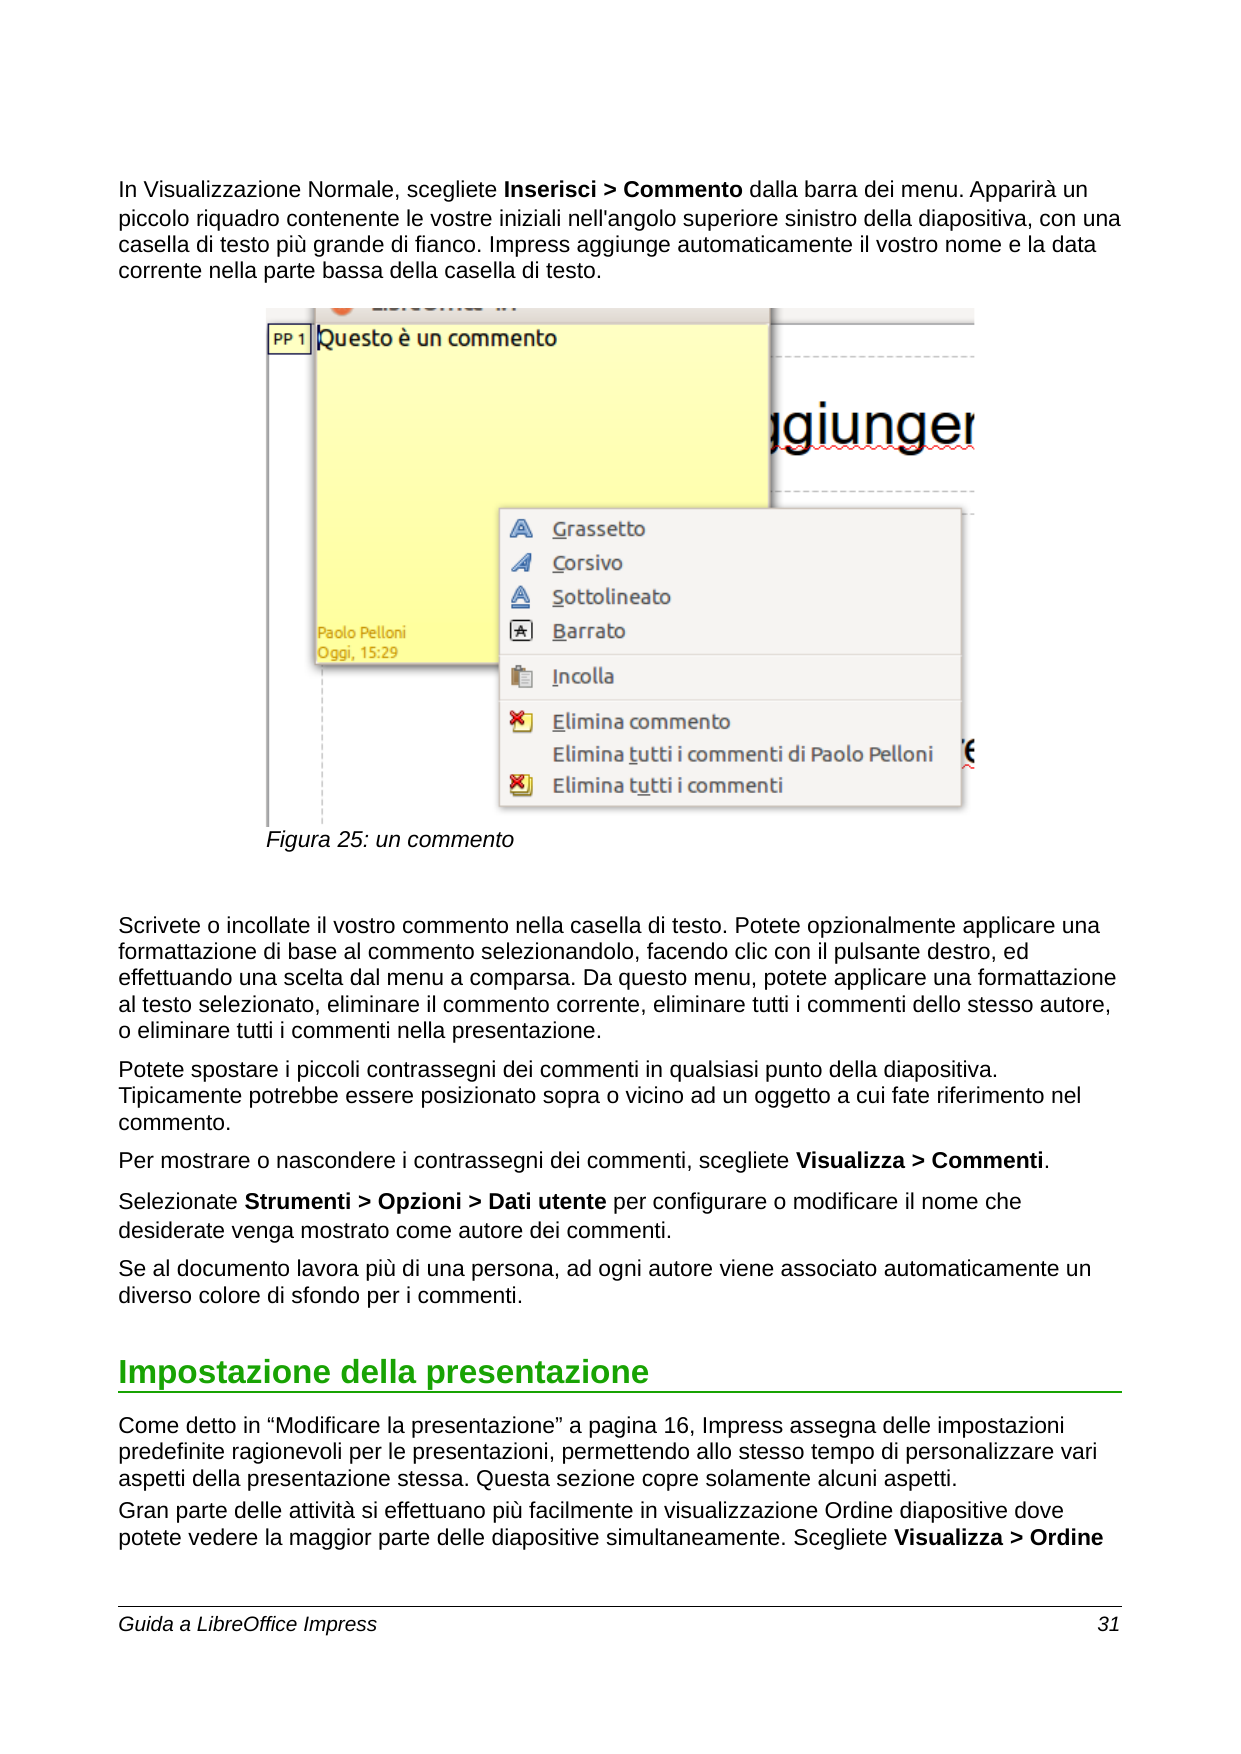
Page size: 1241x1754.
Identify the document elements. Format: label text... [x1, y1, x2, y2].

subtitle Impostazione della presentazione [118, 1352, 1122, 1391]
list Gran parte delle attività si effettuano più facilmente in visualizzazione Ordine diapositive dove potete vedere la maggior parte delle diapositive simultaneamente. Scegliete Visualizza > Ordine [118, 1497, 1122, 1552]
text Se al documento lavora più di una persona, ad ogni autore viene associato automaticamente un diverso colore di sfondo per i commenti. [118, 1255, 1122, 1308]
text Per mostrare o nascondere i contrassegni dei commenti, scegliete Visualizza > Commenti. [118, 1147, 1122, 1176]
text Potete spostare i piccoli contrassegni dei commenti in qualsiasi punto della diapositiva. Tipicamente potrebbe essere posizionato sopra o vicino ad un oggetto a cui fate riferimento nel commento. [118, 1056, 1122, 1135]
list Come detto in “Modificare la presentazione” a pagina 16, Impress assegna delle impostazioni predefinite ragionevoli per le presentazioni, permettendo allo stesso tempo di personalizzare vari aspetti della presentazione stessa. Questa sezione copre solamente alcuni aspetti. [118, 1412, 1122, 1491]
text Selezionate Strumenti > Opzioni > Dati utente per configurare o modificare il nome che desiderate venga mostrato come autore dei commenti. [118, 1188, 1122, 1243]
text Scrivete o incollate il vostro commento nella casella di testo. Potete opzionalmente applicare una formattazione di base al commento selezionandolo, facendo clic con il pulsante destro, ed effettuando una scelta dal menu a comparsa. Da questo menu, potete applicare una formattazione al testo selezionato, eliminare il commento corrente, eliminare tutti i commenti dello stesso autore, o eliminare tutti i commenti nella presentazione. [118, 912, 1122, 1043]
picture [265, 308, 975, 827]
text Figura 25: un commento [266, 827, 974, 853]
text In Visualizzazione Normale, scegliete Inserisci > Commento dalla barra dei menu. Apparirà un piccolo riquadro contenente le vostre iniziali nell'angolo superiore sinistro della diapositiva, con una casella di testo più grande di fianco. Impress aggiunge automaticamente il vostro nome e la data corrente nella parte bassa della casella di testo. [118, 176, 1122, 284]
